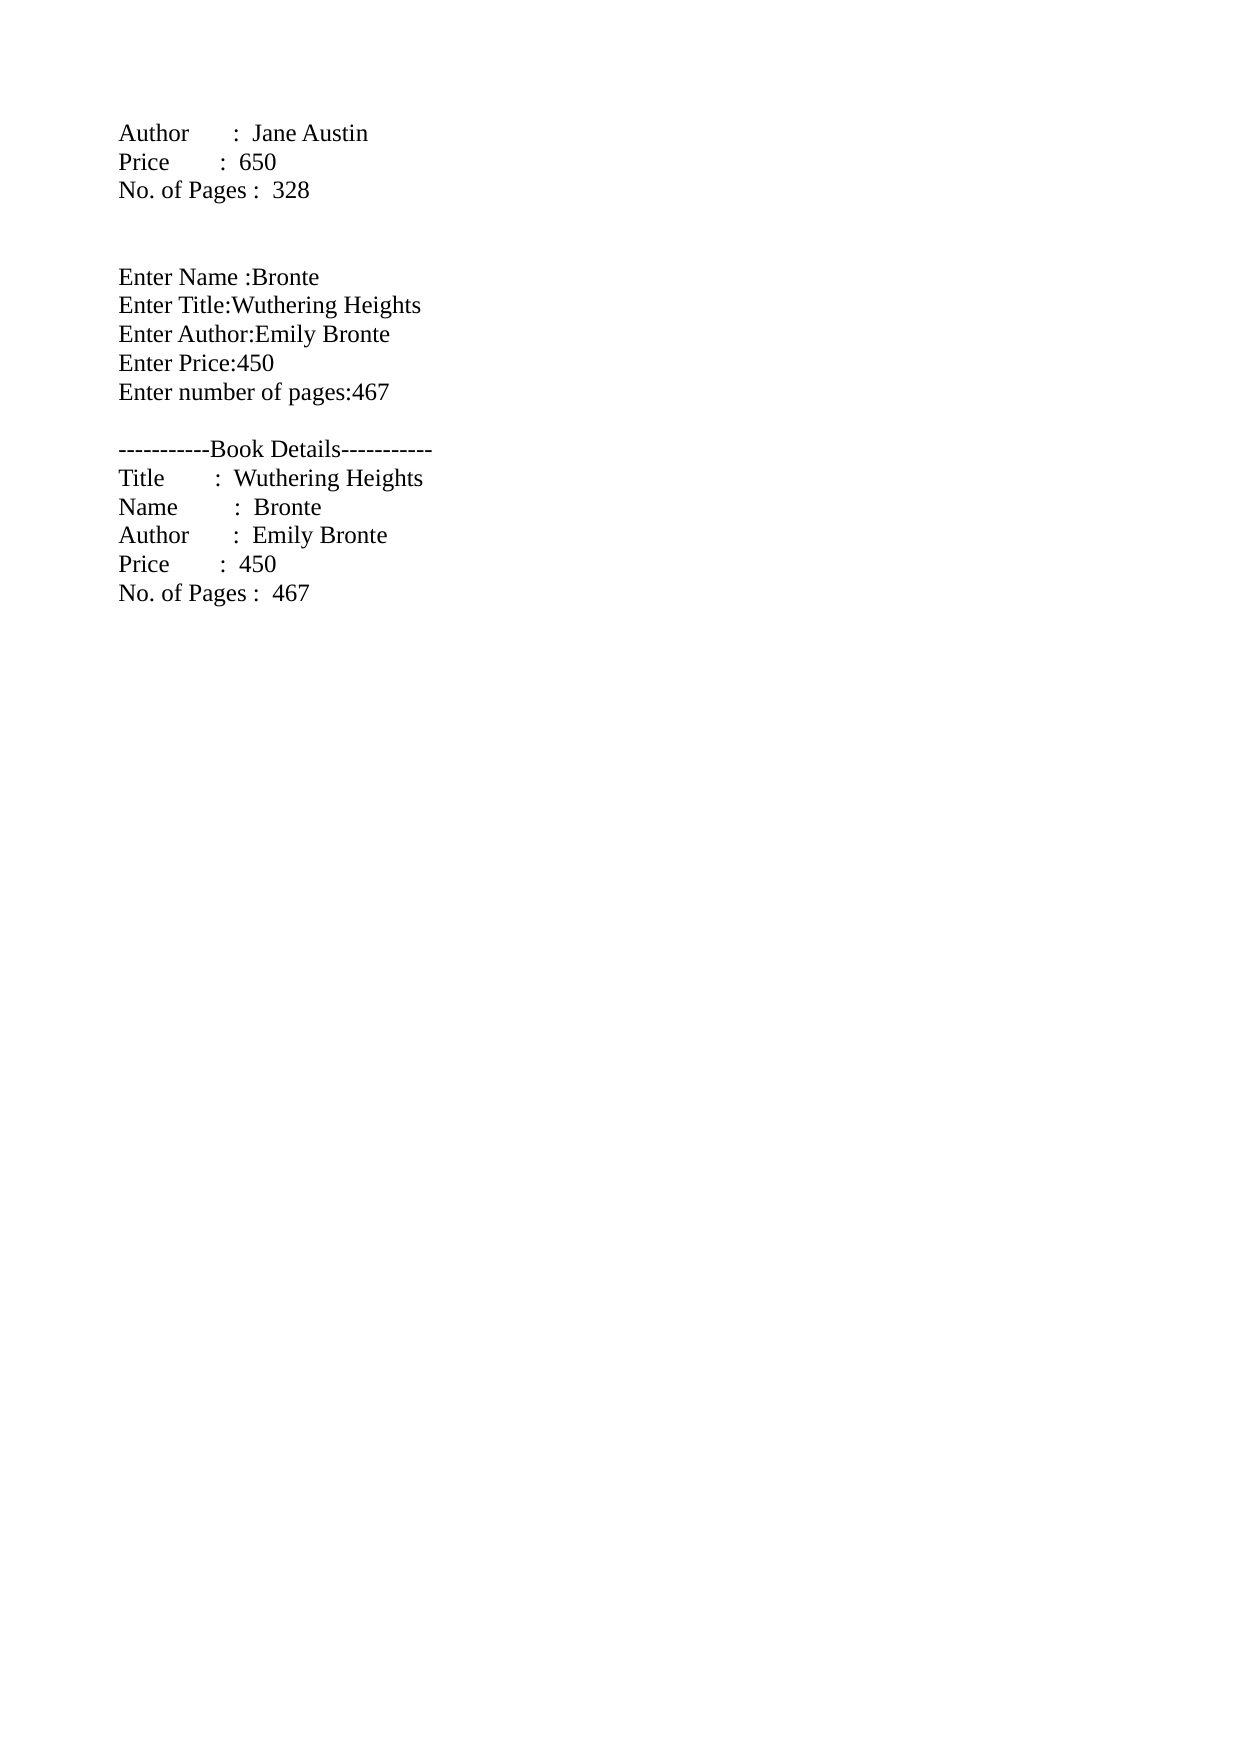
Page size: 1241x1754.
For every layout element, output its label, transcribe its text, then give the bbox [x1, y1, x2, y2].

text No. of Pages : 328 [118, 176, 1122, 204]
text Author : Emily Bronte [118, 521, 1122, 549]
text Enter Name :Bronte [118, 262, 1122, 291]
text Enter Price:450 [118, 348, 1122, 377]
text -----------Book Details----------- [118, 434, 1122, 463]
text Price : 650 [118, 147, 1122, 176]
text Enter number of pages:467 [118, 377, 1122, 406]
text Enter Author:Emily Bronte [118, 319, 1122, 348]
text No. of Pages : 467 [118, 578, 1122, 607]
text Enter Title:Wuthering Heights [118, 291, 1122, 319]
text Author : Jane Austin [118, 118, 1122, 147]
text Name : Bronte [118, 492, 1122, 521]
text Title : Wuthering Heights [118, 463, 1122, 492]
text Price : 450 [118, 549, 1122, 578]
